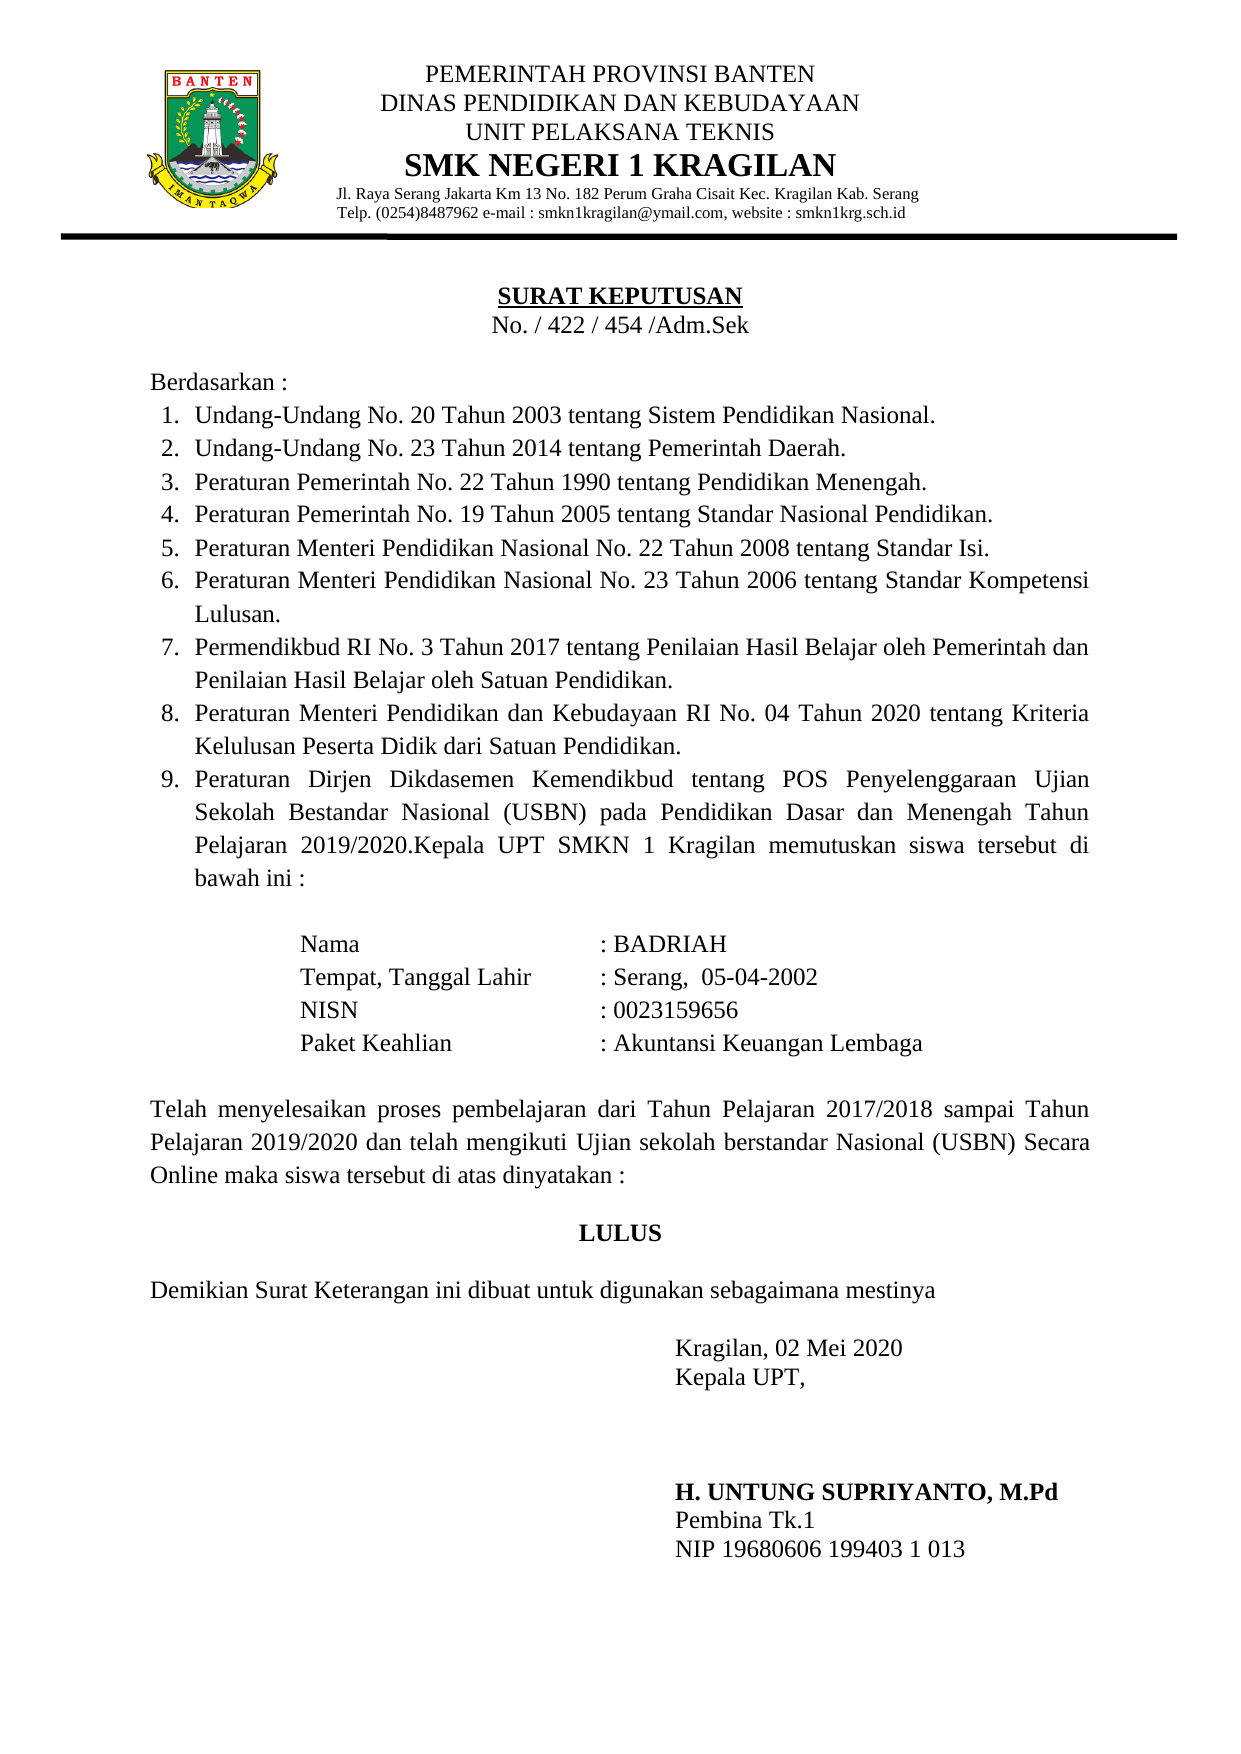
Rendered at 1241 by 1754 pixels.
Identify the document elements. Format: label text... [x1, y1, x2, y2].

text Pembina Tk.1 [150, 1506, 1090, 1534]
picture [146, 70, 279, 208]
list Peraturan Menteri Pendidikan Nasional No. 22 Tahun 2008 tentang Standar Isi. [179, 533, 1090, 561]
text H. UNTUNG SUPRIYANTO, M.Pd [150, 1477, 1090, 1506]
text Berdasarkan : [150, 367, 1090, 396]
text SURAT KEPUTUSAN [150, 281, 1090, 310]
text NISN : 0023159656 [150, 995, 1090, 1024]
list Peraturan Dirjen Dikdasemen Kemendikbud tentang POS Penyelenggaraan Ujian Sekolah Bestandar Nasional (USBN) pada Pendidikan Dasar dan Menengah Tahun Pelajaran 2019/2020.Kepala UPT SMKN 1 Kragilan memutuskan siswa tersebut di bawah ini : [179, 764, 1090, 892]
text Tempat, Tanggal Lahir : Serang, 05-04-2002 [150, 962, 1090, 991]
list Peraturan Pemerintah No. 19 Tahun 2005 tentang Standar Nasional Pendidikan. [179, 499, 1090, 528]
list Peraturan Pemerintah No. 22 Tahun 1990 tentang Pendidikan Menengah. [179, 467, 1090, 495]
text NIP 19680606 199403 1 013 [150, 1534, 1090, 1563]
text Demikian Surat Keterangan ini dibuat untuk digunakan sebagaimana mestinya [150, 1276, 1090, 1304]
list Undang-Undang No. 20 Tahun 2003 tentang Sistem Pendidikan Nasional. [179, 401, 1090, 429]
text LULUS [150, 1218, 1090, 1247]
text Nama : BADRIAH [150, 929, 1090, 958]
text Kepala UPT, [150, 1362, 1090, 1391]
text Kragilan, 02 Mei 2020 [150, 1333, 1090, 1362]
text No. / 422 / 454 /Adm.Sek [150, 310, 1090, 339]
list Peraturan Menteri Pendidikan dan Kebudayaan RI No. 04 Tahun 2020 tentang Kriteria Kelulusan Peserta Didik dari Satuan Pendidikan. [179, 698, 1090, 759]
list Permendikbud RI No. 3 Tahun 2017 tentang Penilaian Hasil Belajar oleh Pemerintah dan Penilaian Hasil Belajar oleh Satuan Pendidikan. [179, 632, 1090, 693]
text Paket Keahlian : Akuntansi Keuangan Lembaga [150, 1028, 1090, 1057]
list Undang-Undang No. 23 Tahun 2014 tentang Pemerintah Daerah. [179, 433, 1090, 462]
list Peraturan Menteri Pendidikan Nasional No. 23 Tahun 2006 tentang Standar Kompetensi Lulusan. [179, 566, 1090, 627]
text Telah menyelesaikan proses pembelajaran dari Tahun Pelajaran 2017/2018 sampai Tahun Pelajaran 2019/2020 dan telah mengikuti Ujian sekolah berstandar Nasional (USBN) Secara Online maka siswa tersebut di atas dinyatakan : [150, 1094, 1090, 1189]
